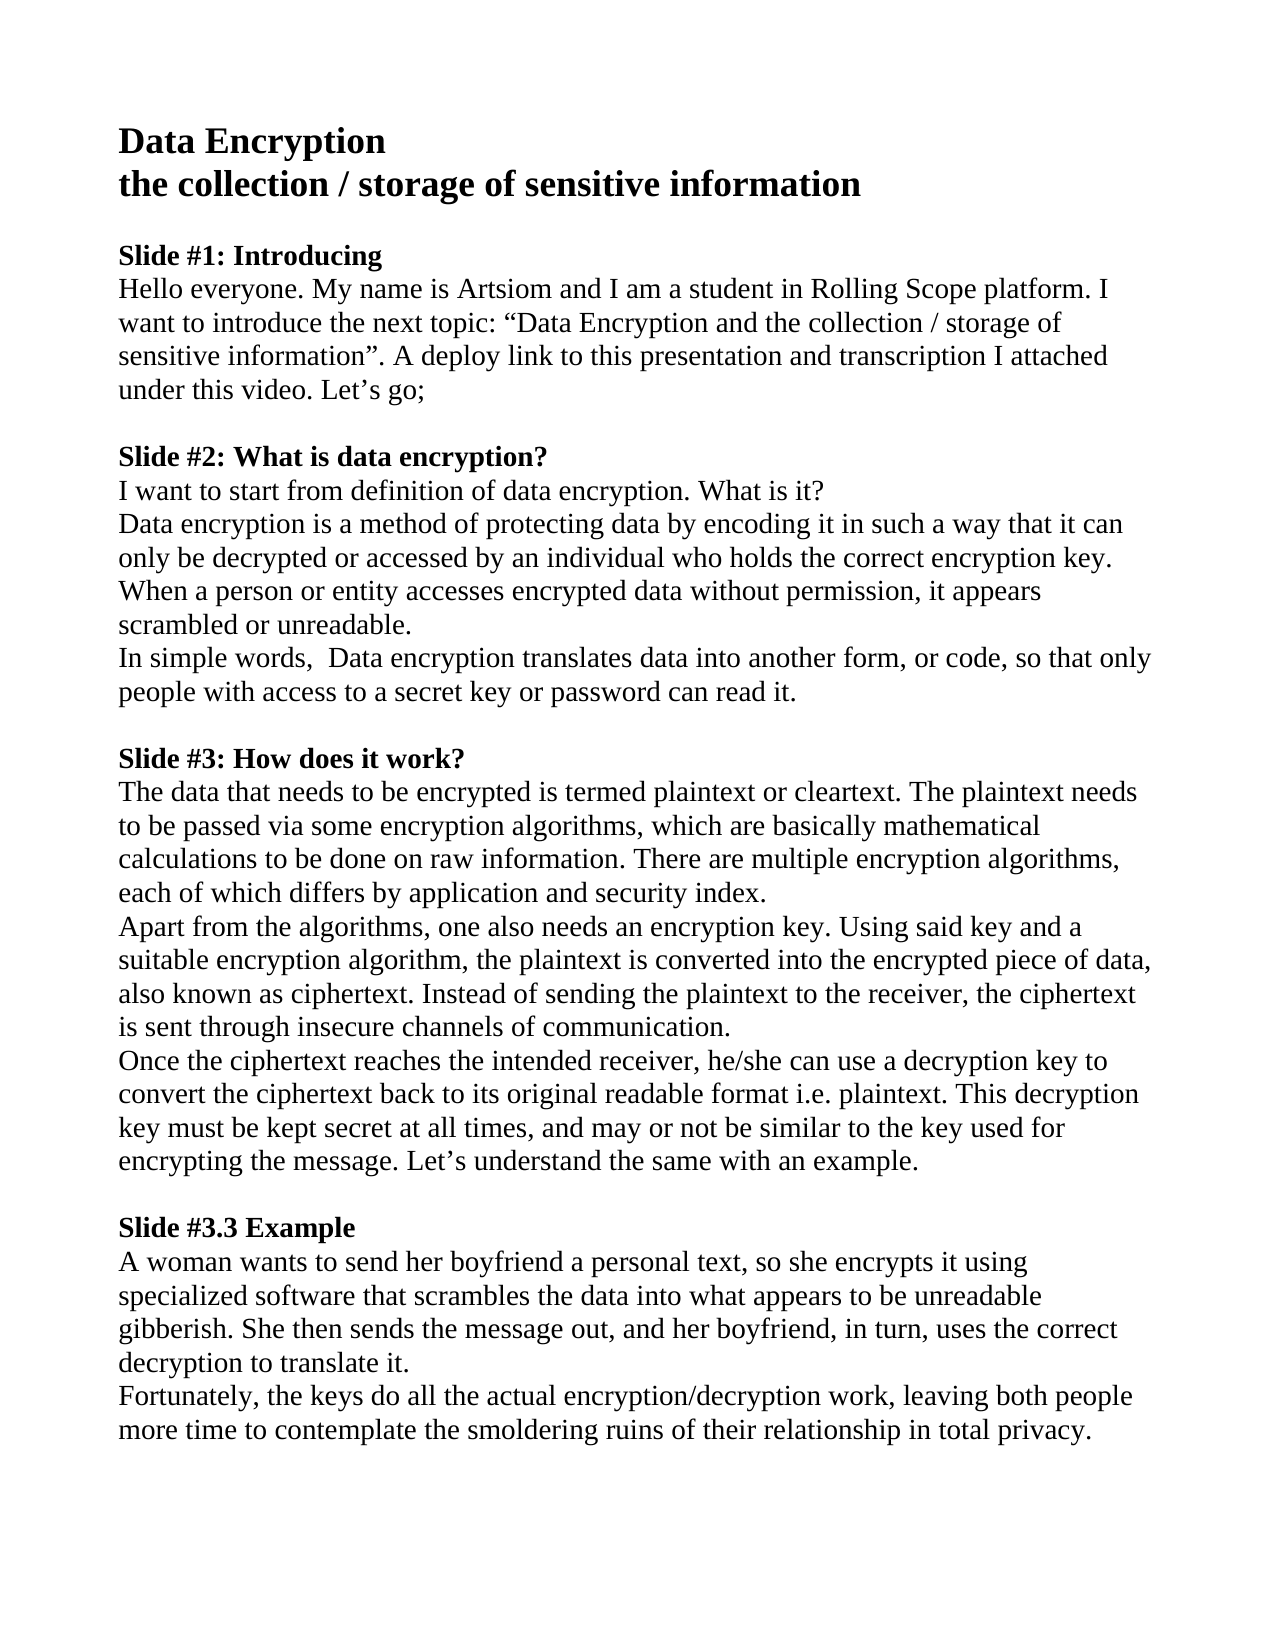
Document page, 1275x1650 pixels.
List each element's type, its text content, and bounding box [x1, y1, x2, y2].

text Fortunately, the keys do all the actual encryption/decryption work, leaving both people more time to contemplate the smoldering ruins of their relationship in total privacy. [118, 1378, 1157, 1445]
text The data that needs to be encrypted is termed plaintext or cleartext. The plaintext needs to be passed via some encryption algorithms, which are basically mathematical calculations to be done on raw information. There are multiple encryption algorithms, each of which differs by application and security index. [118, 774, 1157, 909]
text Slide #3: How does it work? [118, 741, 1157, 774]
text Slide #1: Introducing [118, 238, 1157, 271]
text Slide #3.3 Example [118, 1211, 1157, 1244]
text the collection / storage of sensitive information [118, 161, 1157, 204]
text Slide #2: What is data encryption? [118, 439, 1157, 473]
text A woman wants to send her boyfriend a personal text, so she encrypts it using specialized software that scrambles the data into what appears to be unreadable gibberish. She then sends the message out, and her boyfriend, in turn, uses the correct decryption to translate it. [118, 1244, 1157, 1378]
text Hello everyone. My name is Artsiom and I am a student in Rolling Scope platform. I want to introduce the next topic: “Data Encryption and the collection / storage of sensitive information”. A deploy link to this presentation and transcription I attached under this video. Let’s go; [118, 271, 1157, 406]
text Once the ciphertext reaches the intended receiver, he/she can use a decryption key to convert the ciphertext back to its original readable format i.e. plaintext. This decryption key must be kept secret at all times, and may or not be similar to the key used for encrypting the message. Let’s understand the same with an example. [118, 1043, 1157, 1177]
text I want to start from definition of data encryption. What is it? [118, 473, 1157, 506]
text Apart from the algorithms, one also needs an encryption key. Using said key and a suitable encryption algorithm, the plaintext is converted into the encrypted piece of data, also known as ciphertext. Instead of sending the plaintext to the receiver, the ciphertext is sent through insecure channels of communication. [118, 909, 1157, 1043]
text Data encryption is a method of protecting data by encoding it in such a way that it can only be decrypted or accessed by an individual who holds the correct encryption key. When a person or entity accesses encrypted data without permission, it appears scrambled or unreadable. [118, 506, 1157, 640]
text In simple words, Data encryption translates data into another form, or code, so that only people with access to a secret key or password can read it. [118, 640, 1157, 707]
text Data Encryption [118, 118, 1157, 161]
